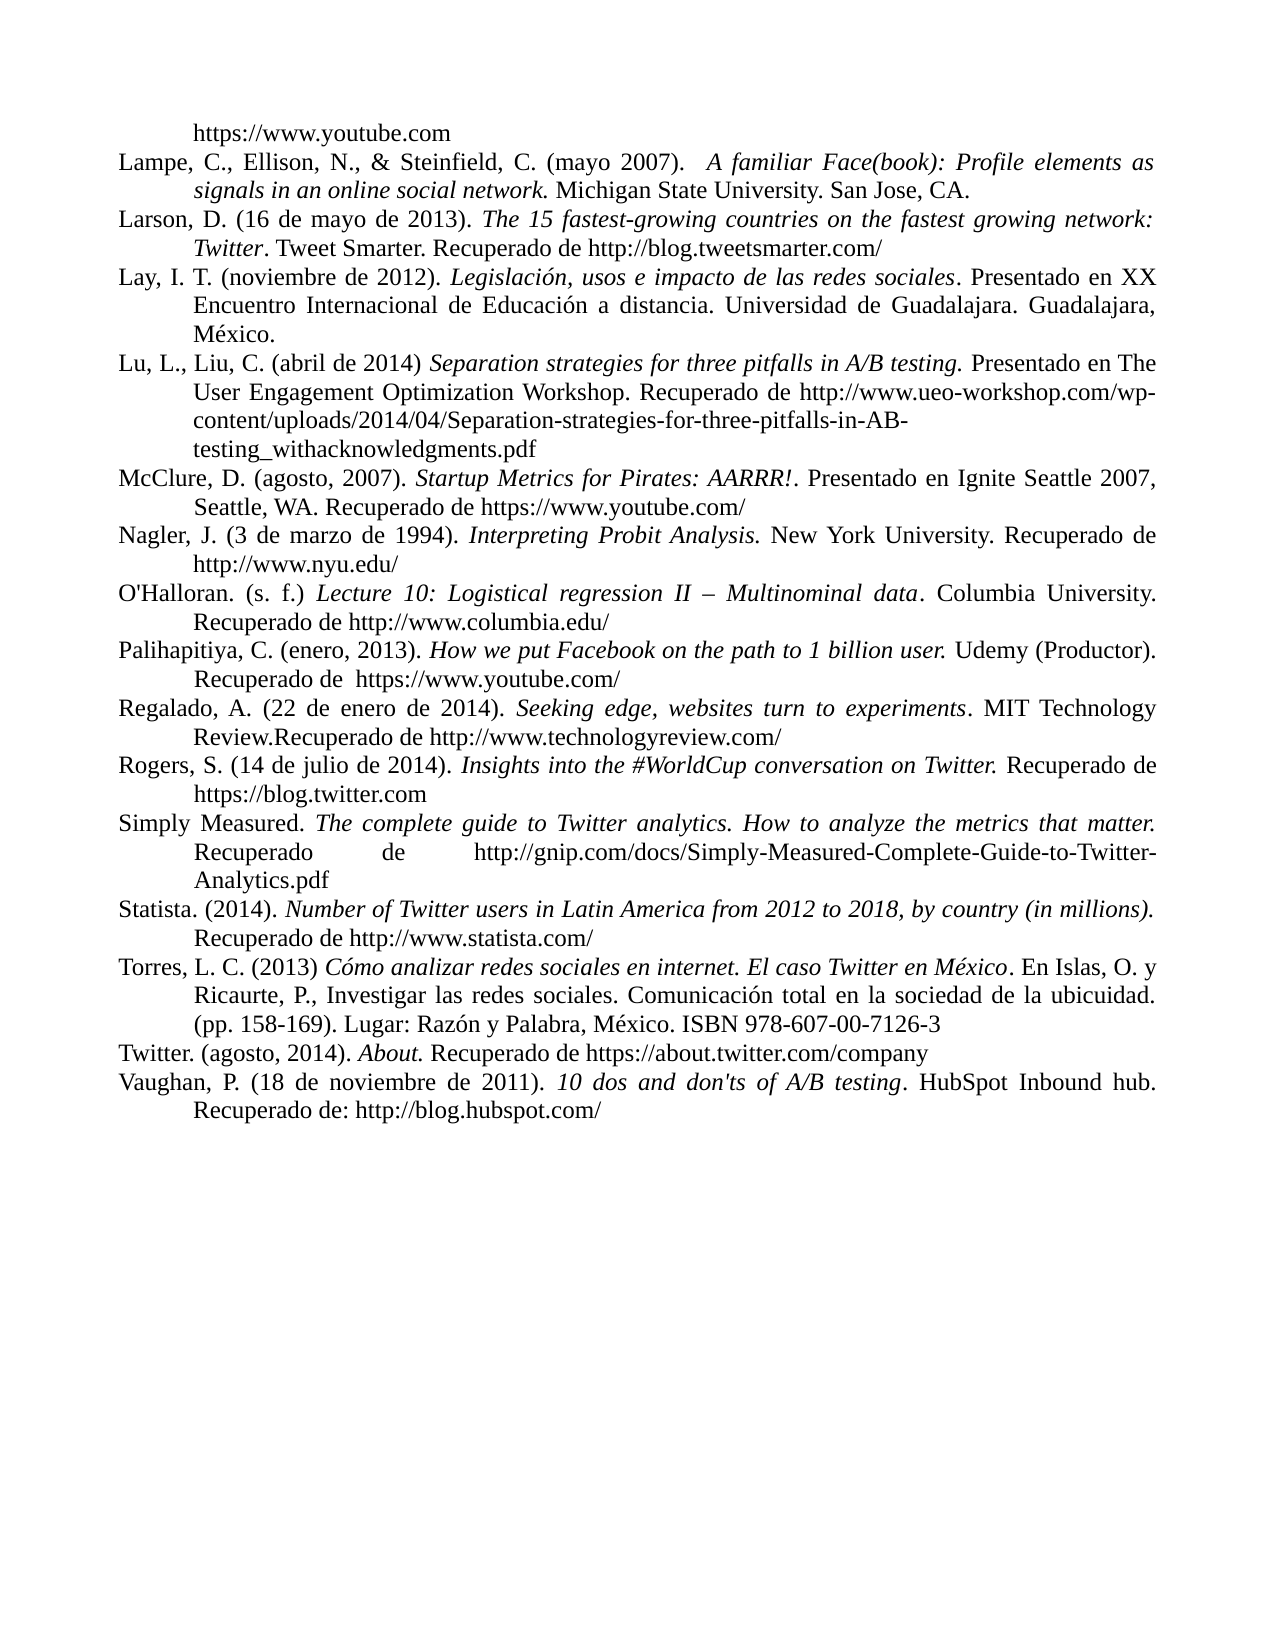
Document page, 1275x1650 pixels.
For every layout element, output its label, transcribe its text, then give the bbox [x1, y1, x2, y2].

text O'Halloran. (s. f.) Lecture 10: Logistical regression II – Multinominal data. Columbia University. Recuperado de http://www.columbia.edu/ [118, 578, 1157, 636]
text Rogers, S. (14 de julio de 2014). Insights into the #WorldCup conversation on Twitter. Recuperado de https://blog.twitter.com [118, 751, 1157, 808]
text Lampe, C., Ellison, N., & Steinfield, C. (mayo 2007). A familiar Face(book): Profile elements as signals in an online social network. Michigan State University. San Jose, CA. [118, 147, 1157, 204]
text Palihapitiya, C. (enero, 2013). How we put Facebook on the path to 1 billion user. Udemy (Productor). Recuperado de https://www.youtube.com/ [118, 636, 1157, 693]
text Statista. (2014). Number of Twitter users in Latin America from 2012 to 2018, by country (in millions). Recuperado de http://www.statista.com/ [118, 894, 1157, 952]
text Twitter. (agosto, 2014). About. Recuperado de https://about.twitter.com/company [118, 1038, 1157, 1067]
text Torres, L. C. (2013) Cómo analizar redes sociales en internet. El caso Twitter en México. En Islas, O. y Ricaurte, P., Investigar las redes sociales. Comunicación total en la sociedad de la ubicuidad. (pp. 158-169). Lugar: Razón y Palabra, México. ISBN 978-607-00-7126-3 [118, 952, 1157, 1038]
text Lu, L., Liu, C. (abril de 2014) Separation strategies for three pitfalls in A/B testing. Presentado en The User Engagement Optimization Workshop. Recuperado de http://www.ueo-workshop.com/wp-content/uploads/2014/04/Separation-strategies-for-three-pitfalls-in-AB-testing_withacknowledgments.pdf [118, 348, 1157, 463]
text Larson, D. (16 de mayo de 2013). The 15 fastest-growing countries on the fastest growing network: Twitter. Tweet Smarter. Recuperado de http://blog.tweetsmarter.com/ [118, 204, 1157, 262]
text Vaughan, P. (18 de noviembre de 2011). 10 dos and don'ts of A/B testing. HubSpot Inbound hub. Recuperado de: http://blog.hubspot.com/ [118, 1067, 1157, 1124]
text Regalado, A. (22 de enero de 2014). Seeking edge, websites turn to experiments. MIT Technology Review.Recuperado de http://www.technologyreview.com/ [118, 693, 1157, 751]
text McClure, D. (agosto, 2007). Startup Metrics for Pirates: AARRR!. Presentado en Ignite Seattle 2007, Seattle, WA. Recuperado de https://www.youtube.com/ [118, 463, 1157, 521]
text Simply Measured. The complete guide to Twitter analytics. How to analyze the metrics that matter. Recuperado de http://gnip.com/docs/Simply-Measured-Complete-Guide-to-Twitter-Analytics.pdf [118, 808, 1157, 894]
text Nagler, J. (3 de marzo de 1994). Interpreting Probit Analysis. New York University. Recuperado de http://www.nyu.edu/ [118, 521, 1157, 578]
text https://www.youtube.com [118, 118, 1157, 147]
text Lay, I. T. (noviembre de 2012). Legislación, usos e impacto de las redes sociales. Presentado en XX Encuentro Internacional de Educación a distancia. Universidad de Guadalajara. Guadalajara, México. [118, 262, 1157, 348]
